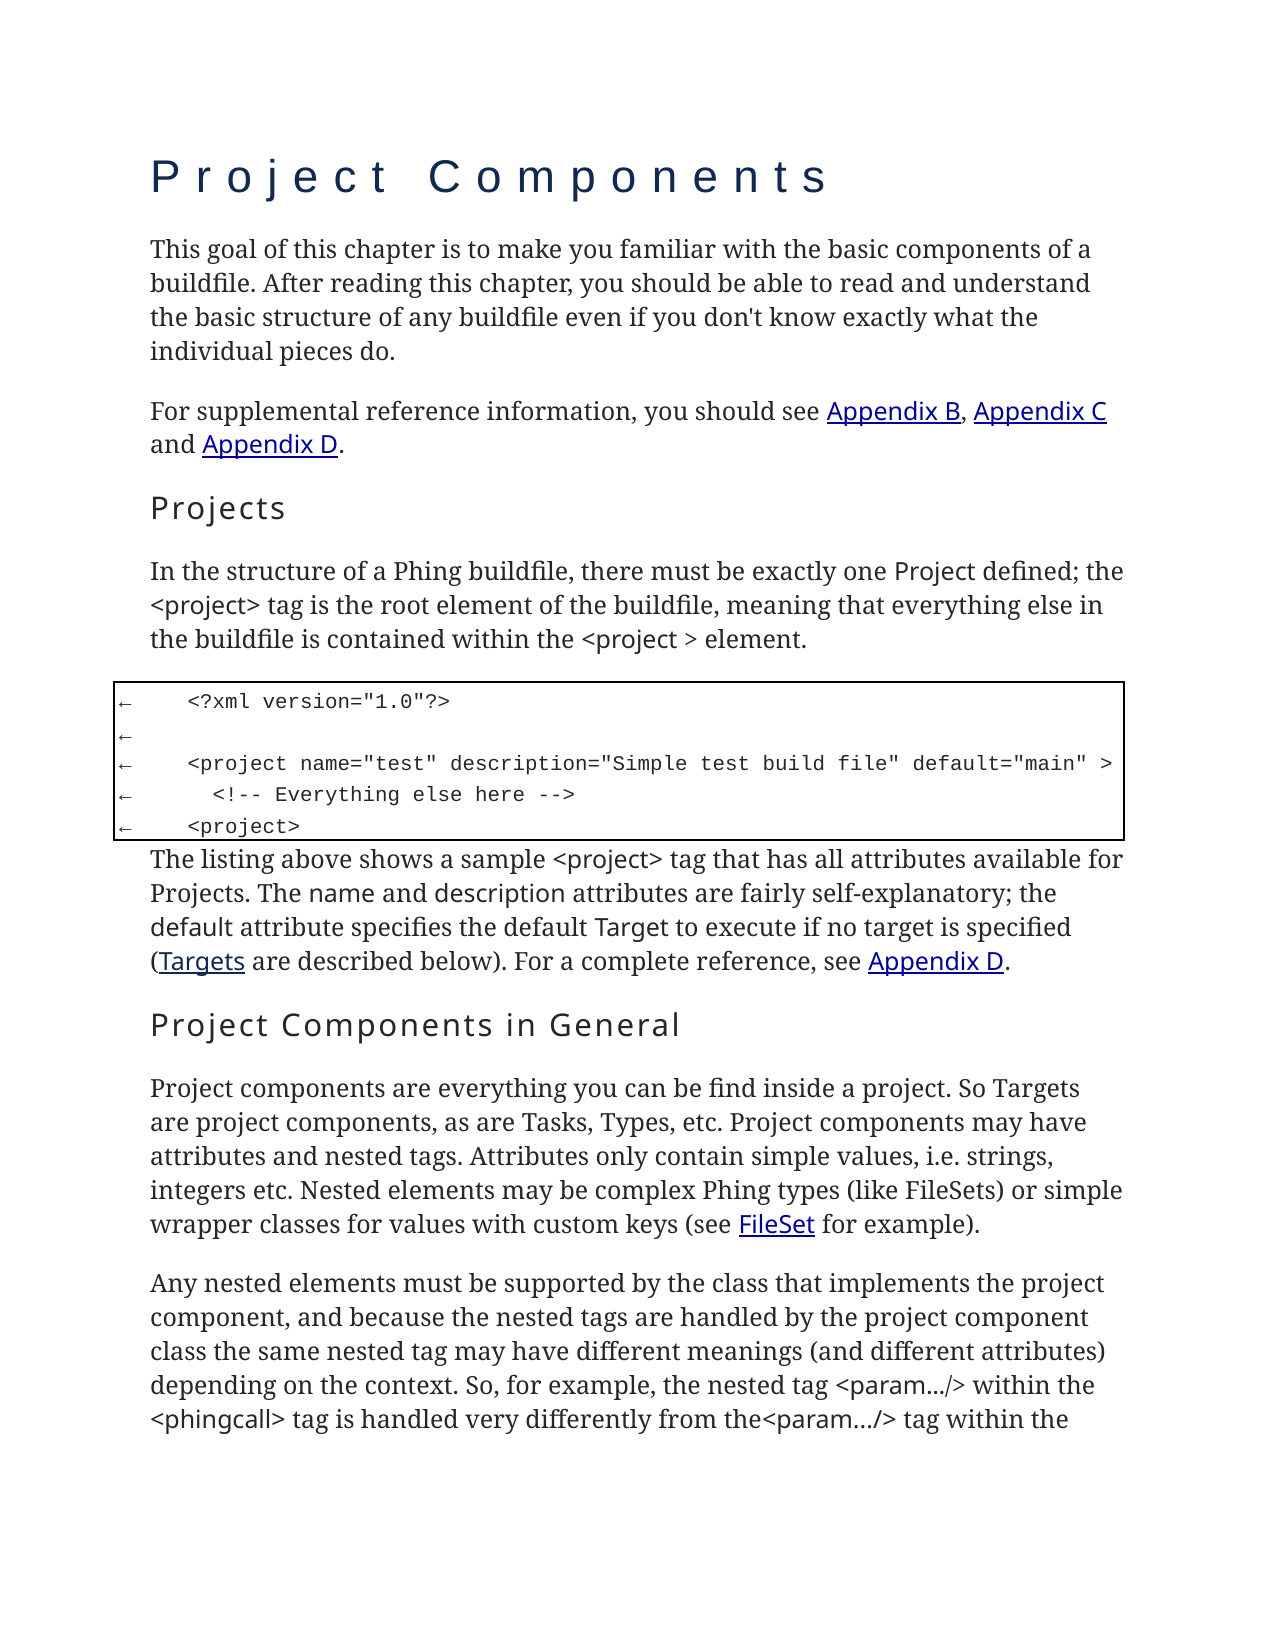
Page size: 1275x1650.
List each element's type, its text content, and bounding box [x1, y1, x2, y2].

list <?xml version="1.0"?> [115, 683, 1123, 714]
text This goal of this chapter is to make you familiar with the basic components of a buildfile. After reading this chapter, you should be able to read and understand the basic structure of any buildfile even if you don't know exactly what the individual pieces do. [150, 232, 1125, 368]
text Project Components [150, 150, 1125, 203]
list <project name="test" description="Simple test build file" default="main" > [115, 743, 1123, 775]
text In the structure of a Phing buildfile, there must be exactly one Project defined; the <project> tag is the root element of the buildfile, meaning that everything else in the buildfile is contained within the <project > element. [150, 554, 1125, 656]
list <project> [115, 806, 1123, 839]
text Projects [150, 486, 1125, 529]
text For supplemental reference information, you should see Appendix B, Appendix C and Appendix D. [150, 393, 1125, 461]
list <!-- Everything else here --> [115, 775, 1123, 806]
text Any nested elements must be supported by the class that implements the project component, and because the nested tags are handled by the project component class the same nested tag may have different meanings (and different attributes) depending on the context. So, for example, the nested tag <param.../> within the <phingcall> tag is handled very differently from the<param.../> tag within the [150, 1266, 1125, 1436]
text Project Components in General [150, 1003, 1125, 1045]
text Project components are everything you can be find inside a project. So Targets are project components, as are Tasks, Types, etc. Project components may have attributes and nested tags. Attributes only contain simple values, i.e. strings, integers etc. Nested elements may be complex Phing types (like FileSets) or simple wrapper classes for values with custom keys (see FileSet for example). [150, 1070, 1125, 1241]
text The listing above shows a sample <project> tag that has all attributes available for Projects. The name and description attributes are fairly self-explanatory; the default attribute specifies the default Target to execute if no target is specified (Targets are described below). For a complete reference, see Appendix D. [150, 841, 1125, 978]
